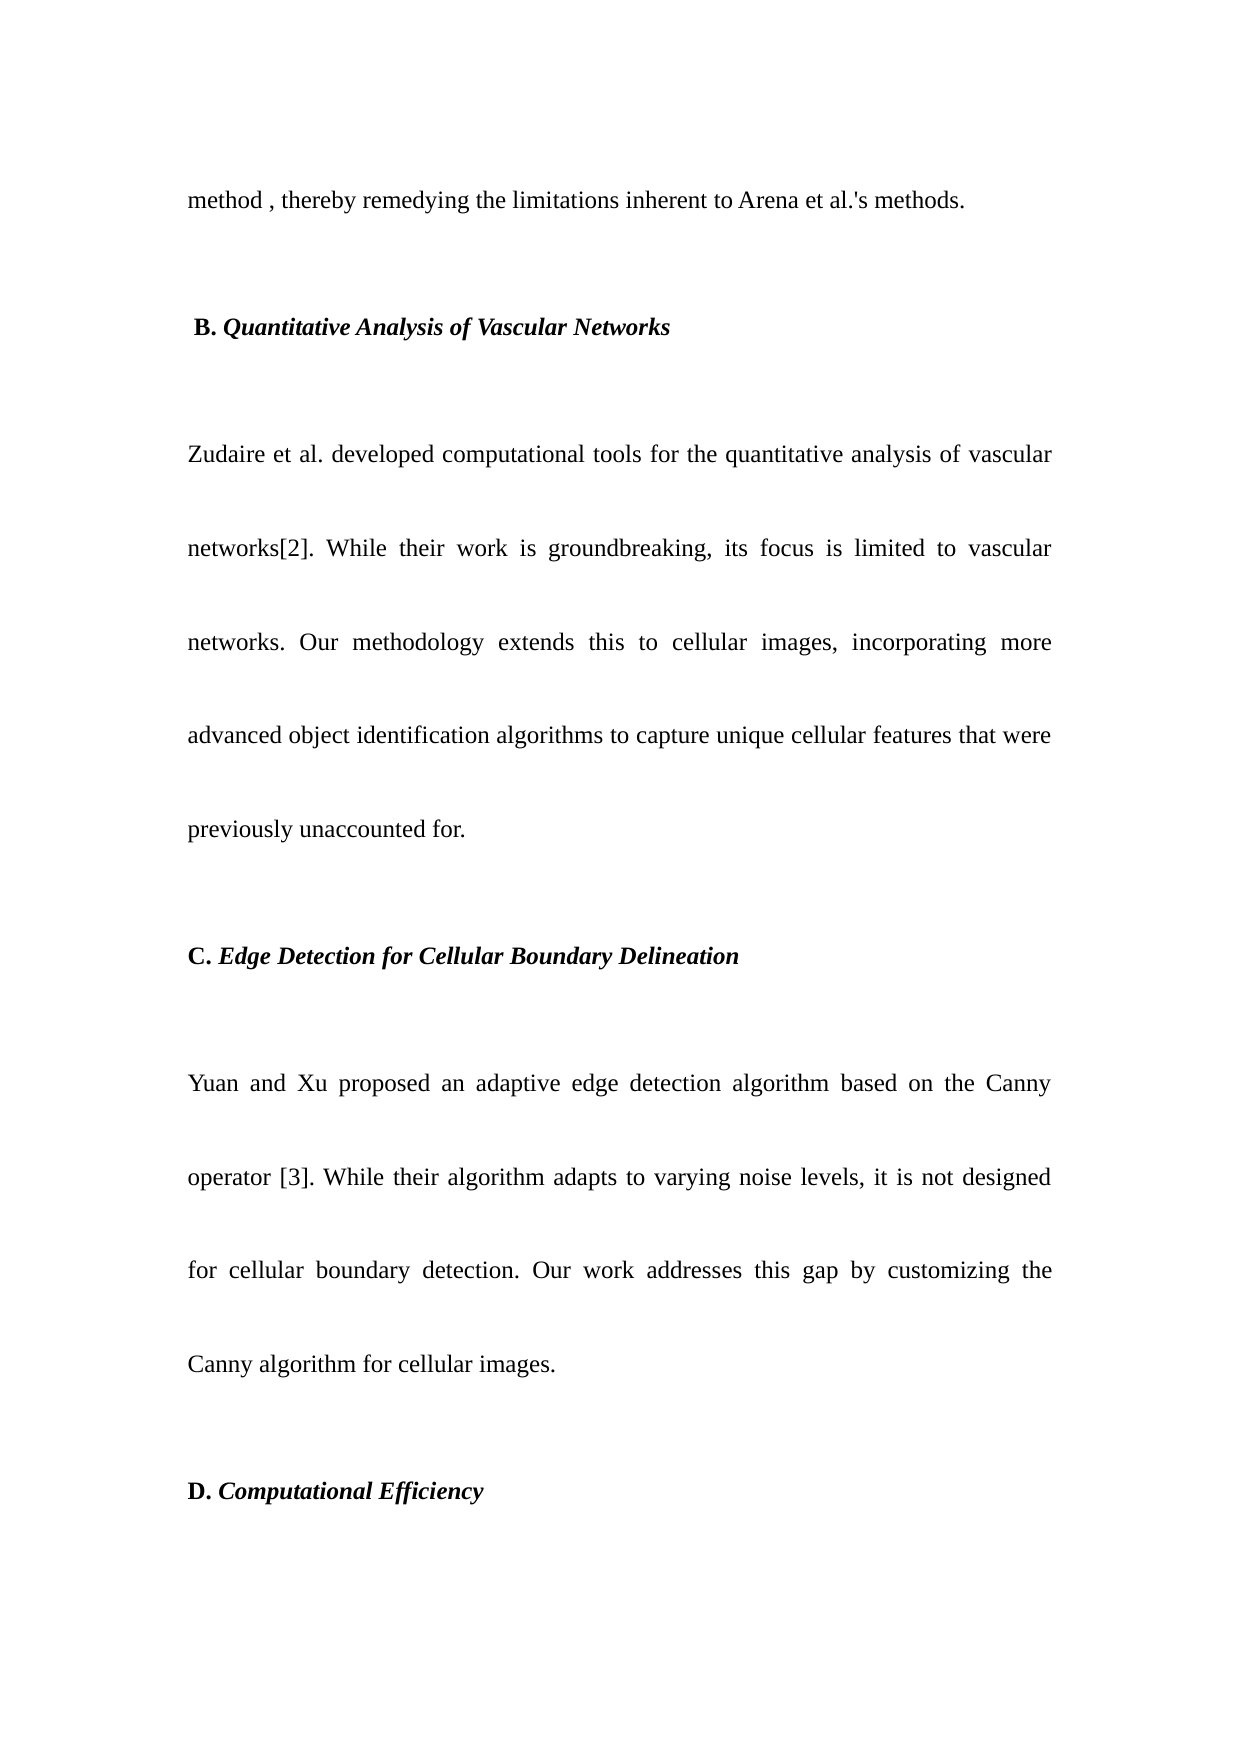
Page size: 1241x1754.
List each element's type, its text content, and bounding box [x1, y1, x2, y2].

text D. Computational Efficiency [187, 1449, 1053, 1511]
text Zudaire et al. developed computational tools for the quantitative analysis of vascular networks[2]. While their work is groundbreaking, its focus is limited to vascular networks. Our methodology extends this to cellular images, incorporating more advanced object identification algorithms to capture unique cellular features that were previously unaccounted for. [187, 412, 1053, 849]
text method , thereby remedying the limitations inherent to Arena et al.'s methods. [187, 158, 1053, 221]
text C. Edge Detection for Cellular Boundary Delineation [187, 914, 1053, 976]
text B. Quantitative Analysis of Vascular Networks [187, 285, 1053, 348]
text Yuan and Xu proposed an adaptive edge detection algorithm based on the Canny operator [3]. While their algorithm adapts to varying noise levels, it is not designed for cellular boundary detection. Our work addresses this gap by customizing the Canny algorithm for cellular images. [187, 1041, 1053, 1384]
